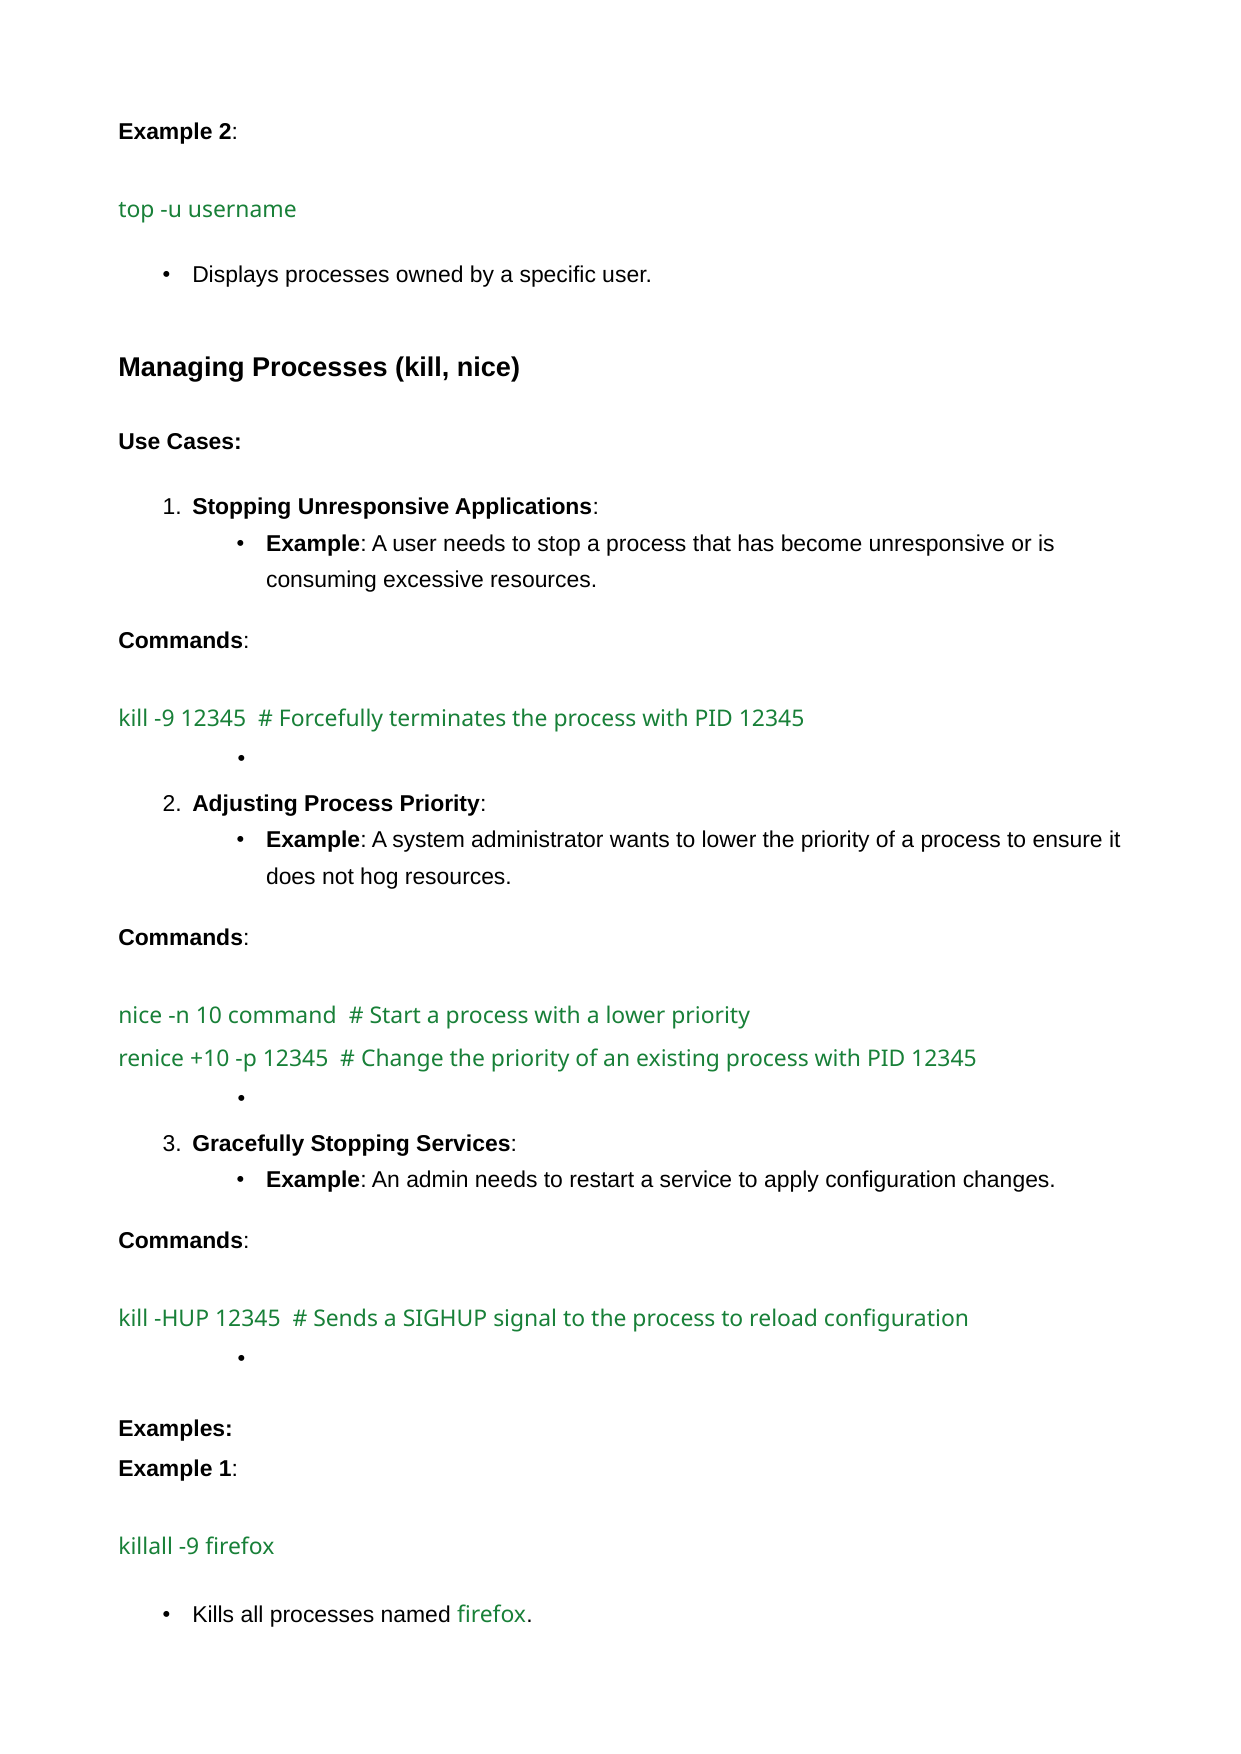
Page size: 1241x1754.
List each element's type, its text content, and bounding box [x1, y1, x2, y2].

list Example: A user needs to stop a process that has become unresponsive or is consuming excessive resources. [236, 530, 1122, 592]
text Commands: nice -n 10 command # Start a process with a lower priority [118, 924, 1122, 1030]
list Displays processes owned by a specific user. [162, 261, 1122, 287]
text renice +10 -p 12345 # Change the priority of an existing process with PID 12345 [118, 1042, 1122, 1073]
text Example 2: top -u username [118, 118, 1122, 224]
text Commands: kill -9 12345 # Forcefully terminates the process with PID 12345 [118, 627, 1122, 733]
subtitle Managing Processes (kill, nice) [118, 351, 1122, 383]
text Commands: kill -HUP 12345 # Sends a SIGHUP signal to the process to reload configuration [118, 1227, 1122, 1333]
list Example: A system administrator wants to lower the priority of a process to ensure it does not hog resources. [236, 826, 1122, 889]
list Gracefully Stopping Services: [162, 1129, 1122, 1156]
subtitle Use Cases: [118, 428, 1122, 454]
subtitle Examples: [118, 1415, 1122, 1441]
list Example: An admin needs to restart a service to apply configuration changes. [236, 1166, 1122, 1192]
text Example 1: killall -9 firefox [118, 1455, 1122, 1561]
list Adjusting Process Priority: [162, 790, 1122, 816]
list Stopping Unresponsive Applications: [162, 493, 1122, 520]
list Kills all processes named firefox. [162, 1598, 1122, 1629]
